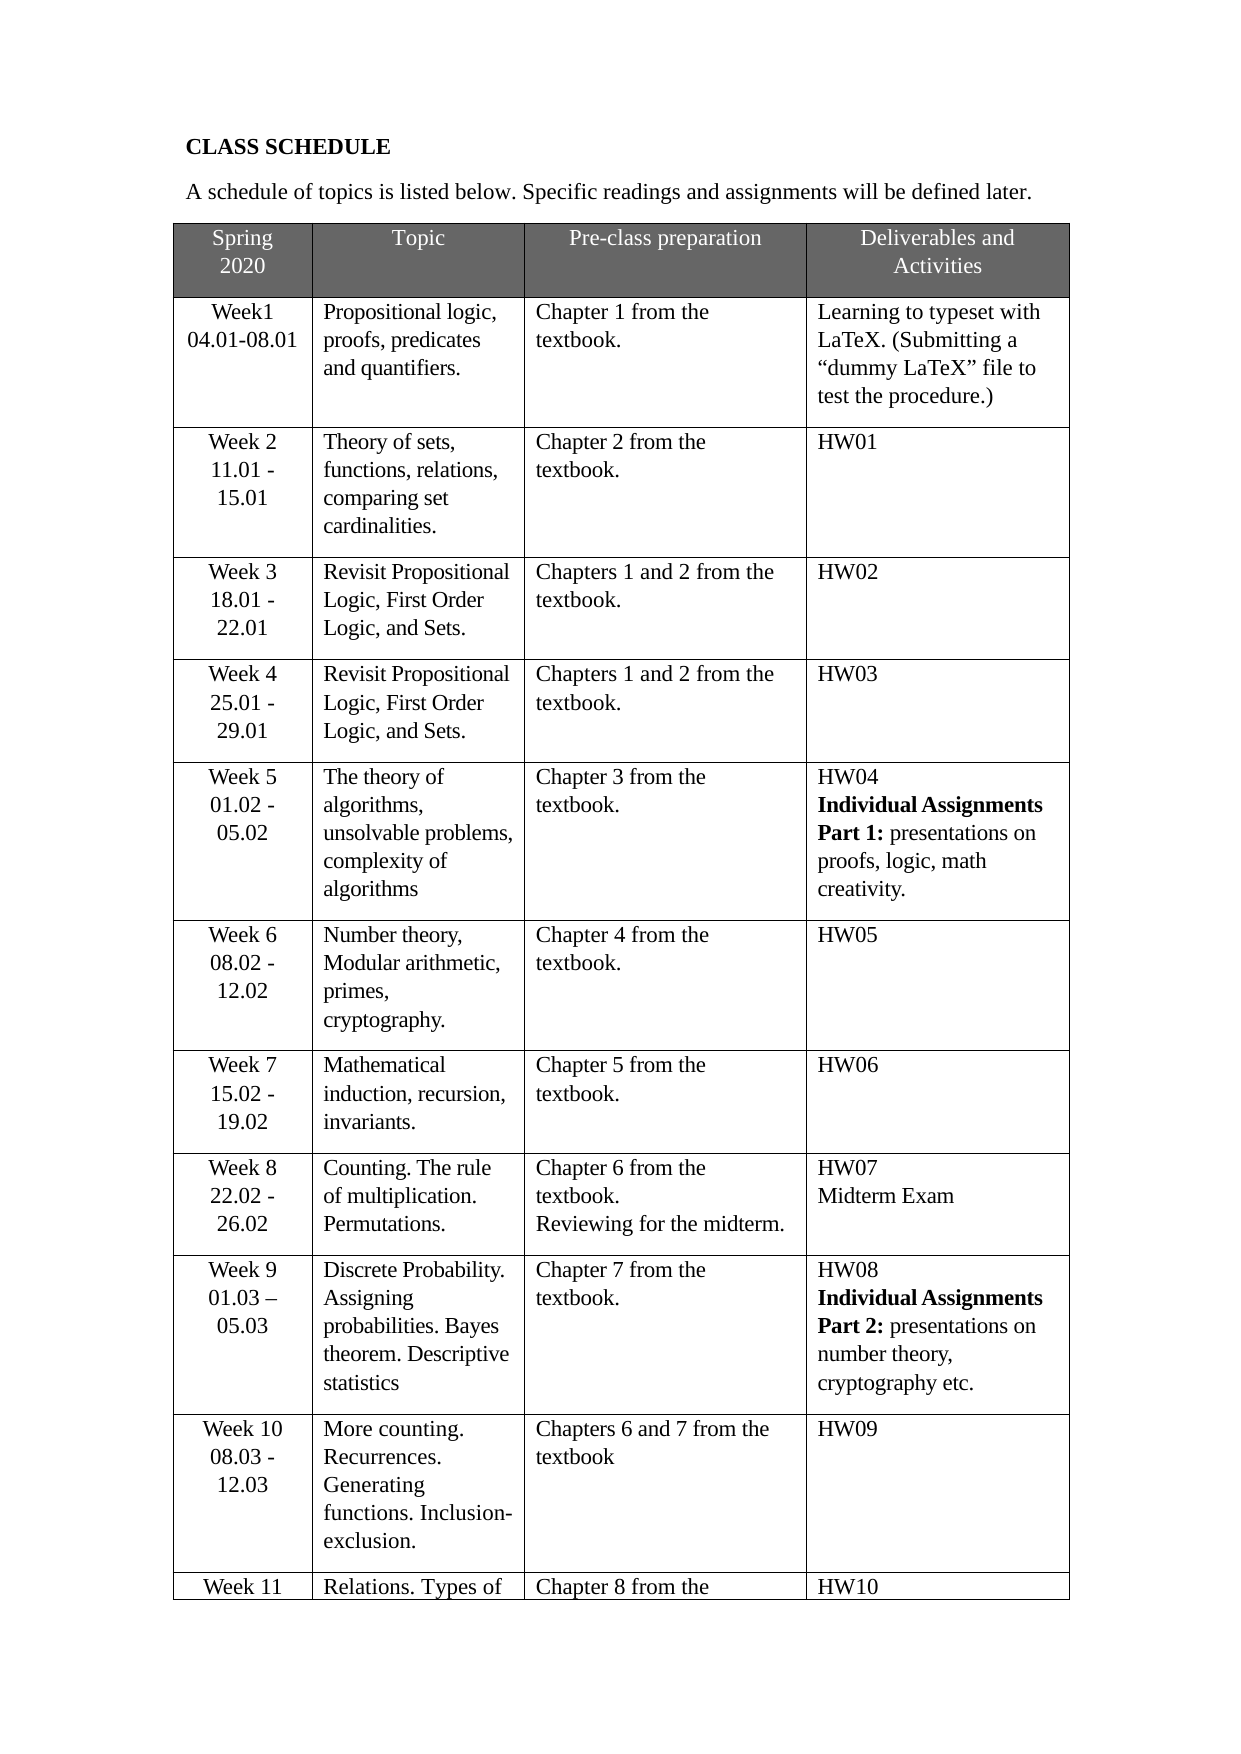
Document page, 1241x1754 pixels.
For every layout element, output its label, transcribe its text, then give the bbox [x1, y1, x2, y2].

table_cell Learning to typeset with LaTeX. (Submitting a “dummy LaTeX” file to test the procedure.) [807, 298, 1069, 427]
table_cell HW10 [807, 1573, 1069, 1599]
table_cell HW06 [807, 1051, 1069, 1153]
table_cell Counting. The rule of multiplication. Permutations. [313, 1154, 524, 1255]
table_cell Chapter 4 from the textbook. [525, 921, 806, 1050]
table_cell Chapter 8 from the [525, 1573, 806, 1599]
table_cell Chapter 1 from the textbook. [525, 298, 806, 427]
table_cell Week 3 18.01 - 22.01 [174, 558, 312, 659]
table_cell Discrete Probability. Assigning probabilities. Bayes theorem. Descriptive statistics [313, 1256, 524, 1413]
table_cell HW05 [807, 921, 1069, 1050]
table_cell Week 6 08.02 - 12.02 [174, 921, 312, 1050]
table_cell Chapters 1 and 2 from the textbook. [525, 558, 806, 659]
table_cell Week1 04.01-08.01 [174, 298, 312, 427]
table_cell Chapter 2 from the textbook. [525, 428, 806, 557]
table_cell Chapter 5 from the textbook. [525, 1051, 806, 1153]
table_cell Chapters 1 and 2 from the textbook. [525, 660, 806, 762]
table_header Pre-class preparation [525, 224, 806, 297]
table_header Deliverables and Activities [807, 224, 1069, 297]
table_cell Mathematical induction, recursion, invariants. [313, 1051, 524, 1153]
table_cell Week 4 25.01 - 29.01 [174, 660, 312, 762]
table_cell HW02 [807, 558, 1069, 659]
table_cell Chapter 6 from the textbook. Reviewing for the midterm. [525, 1154, 806, 1255]
table_cell Relations. Types of [313, 1573, 524, 1599]
text A schedule of topics is listed below. Specific readings and assignments will be defined later. [185, 178, 1055, 204]
table_cell HW08 Individual Assignments Part 2: presentations on number theory, cryptography etc. [807, 1256, 1069, 1413]
table_cell HW04 Individual Assignments Part 1: presentations on proofs, logic, math creativity. [807, 763, 1069, 920]
table_cell Week 5 01.02 - 05.02 [174, 763, 312, 920]
table_header Spring 2020 [174, 224, 312, 297]
table_cell Revisit Propositional Logic, First Order Logic, and Sets. [313, 558, 524, 659]
table_cell Chapters 6 and 7 from the textbook [525, 1415, 806, 1572]
table_cell Week 10 08.03 - 12.03 [174, 1415, 312, 1572]
table_cell Revisit Propositional Logic, First Order Logic, and Sets. [313, 660, 524, 762]
table_cell Week 9 01.03 – 05.03 [174, 1256, 312, 1413]
table_cell More counting. Recurrences. Generating functions. Inclusion-exclusion. [313, 1415, 524, 1572]
table_cell HW09 [807, 1415, 1069, 1572]
table_cell Propositional logic, proofs, predicates and quantifiers. [313, 298, 524, 427]
table_cell Chapter 7 from the textbook. [525, 1256, 806, 1413]
table_header Topic [313, 224, 524, 297]
table_cell Week 2 11.01 - 15.01 [174, 428, 312, 557]
text CLASS SCHEDULE [185, 133, 1055, 159]
table_cell Week 7 15.02 - 19.02 [174, 1051, 312, 1153]
table_cell The theory of algorithms, unsolvable problems, complexity of algorithms [313, 763, 524, 920]
table_cell HW07 Midterm Exam [807, 1154, 1069, 1255]
table_cell HW01 [807, 428, 1069, 557]
table_cell Theory of sets, functions, relations, comparing set cardinalities. [313, 428, 524, 557]
table_cell Number theory, Modular arithmetic, primes, cryptography. [313, 921, 524, 1050]
table_cell Chapter 3 from the textbook. [525, 763, 806, 920]
table_cell HW03 [807, 660, 1069, 762]
table_cell Week 8 22.02 - 26.02 [174, 1154, 312, 1255]
table_cell Week 11 [174, 1573, 312, 1599]
